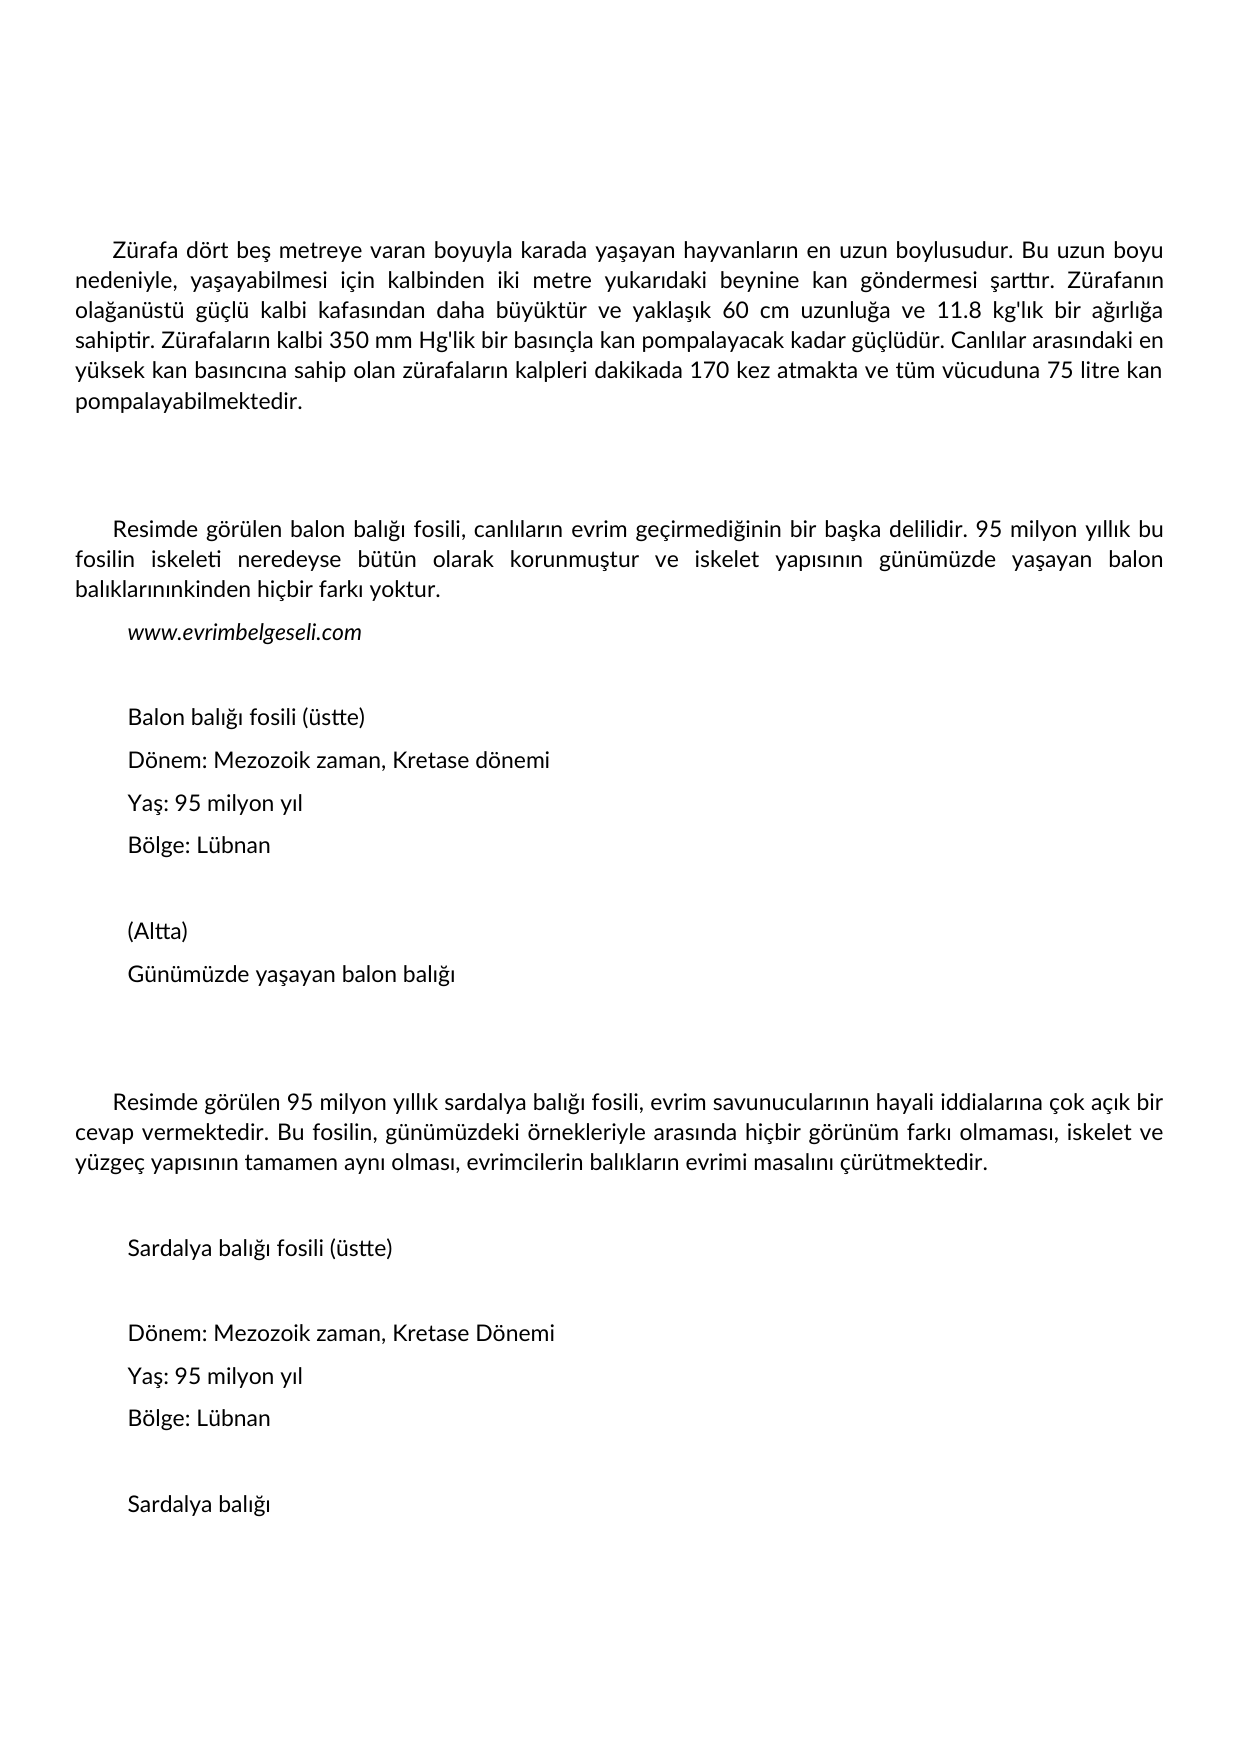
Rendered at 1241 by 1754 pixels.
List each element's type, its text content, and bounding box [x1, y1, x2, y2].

text Bölge: Lübnan [127, 1404, 1143, 1432]
text Sardalya balığı fosili (üstte) [127, 1233, 1143, 1261]
text Balon balığı fosili (üstte) [127, 703, 1143, 731]
text Dönem: Mezozoik zaman, Kretase dönemi [127, 746, 1143, 773]
text Yaş: 95 milyon yıl [127, 1361, 1143, 1389]
text Resimde görülen 95 milyon yıllık sardalya balığı fosili, evrim savunucularının hayali iddialarına çok açık bir cevap vermektedir. Bu fosilin, günümüzdeki örnekleriyle arasında hiçbir görünüm farkı olmaması, iskelet ve yüzgeç yapısının tamamen aynı olması, evrimcilerin balıkların evrimi masalını çürütmektedir. [75, 1087, 1165, 1175]
text www.evrimbelgeseli.com [127, 618, 1143, 645]
text Zürafa dört beş metreye varan boyuyla karada yaşayan hayvanların en uzun boylusudur. Bu uzun boyu nedeniyle, yaşayabilmesi için kalbinden iki metre yukarıdaki beynine kan göndermesi şarttır. Zürafanın olağanüstü güçlü kalbi kafasından daha büyüktür ve yaklaşık 60 cm uzunluğa ve 11.8 kg'lık bir ağırlığa sahiptir. Zürafaların kalbi 350 mm Hg'lik bir basınçla kan pompalayacak kadar güçlüdür. Canlılar arasındaki en yüksek kan basıncına sahip olan zürafaların kalpleri dakikada 170 kez atmakta ve tüm vücuduna 75 litre kan pompalayabilmektedir. [75, 235, 1165, 414]
text Bölge: Lübnan [127, 831, 1143, 859]
text Dönem: Mezozoik zaman, Kretase Dönemi [127, 1319, 1143, 1346]
text Resimde görülen balon balığı fosili, canlıların evrim geçirmediğinin bir başka delilidir. 95 milyon yıllık bu fosilin iskeleti neredeyse bütün olarak korunmuştur ve iskelet yapısının günümüzde yaşayan balon balıklarınınkinden hiçbir farkı yoktur. [75, 514, 1165, 602]
text Sardalya balığı [127, 1489, 1143, 1517]
text Günümüzde yaşayan balon balığı [127, 959, 1143, 987]
text (Altta) [127, 917, 1143, 944]
text Yaş: 95 milyon yıl [127, 788, 1143, 816]
